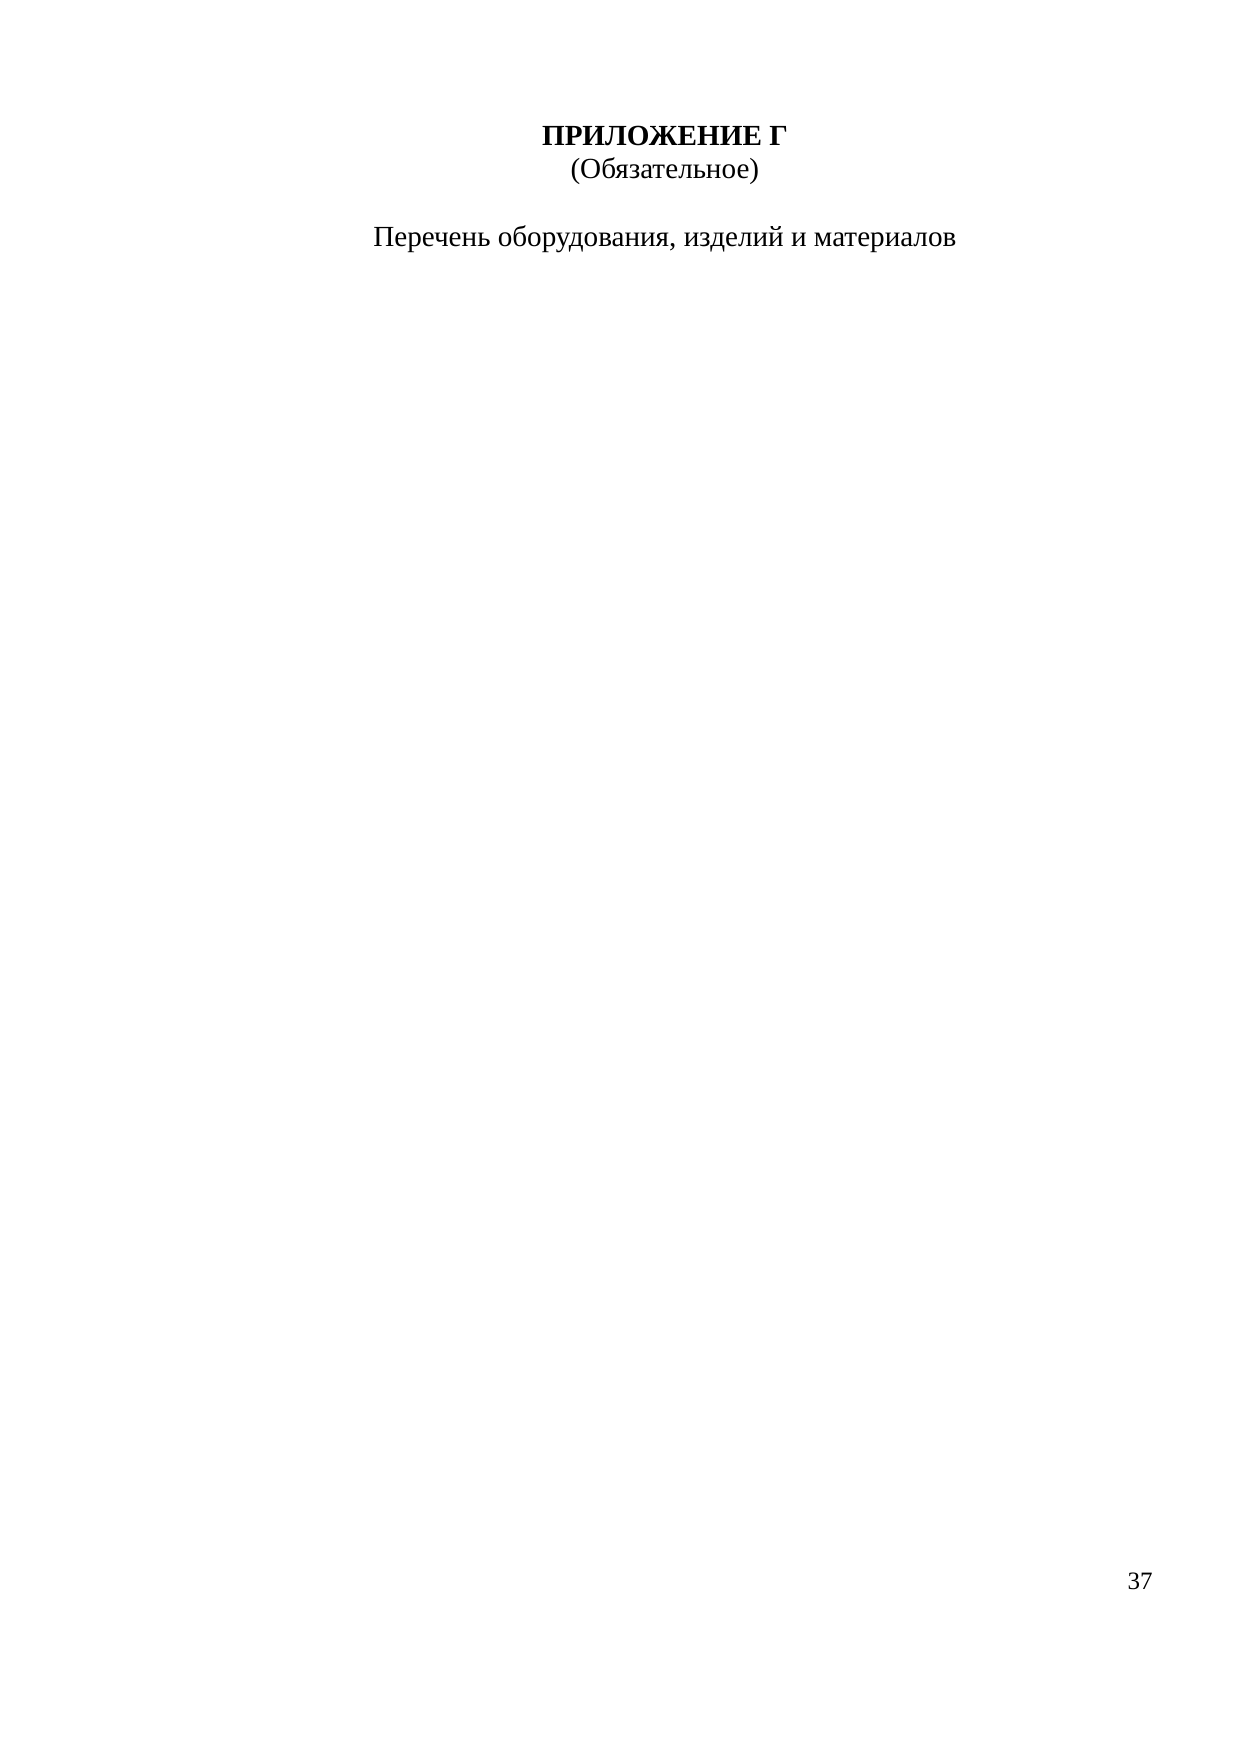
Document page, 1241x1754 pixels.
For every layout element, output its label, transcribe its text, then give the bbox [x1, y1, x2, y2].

subtitle ПРИЛОЖЕНИЕ г [177, 118, 1152, 152]
text Перечень оборудования, изделий и материалов [177, 219, 1152, 252]
text (Обязательное) [177, 152, 1152, 185]
